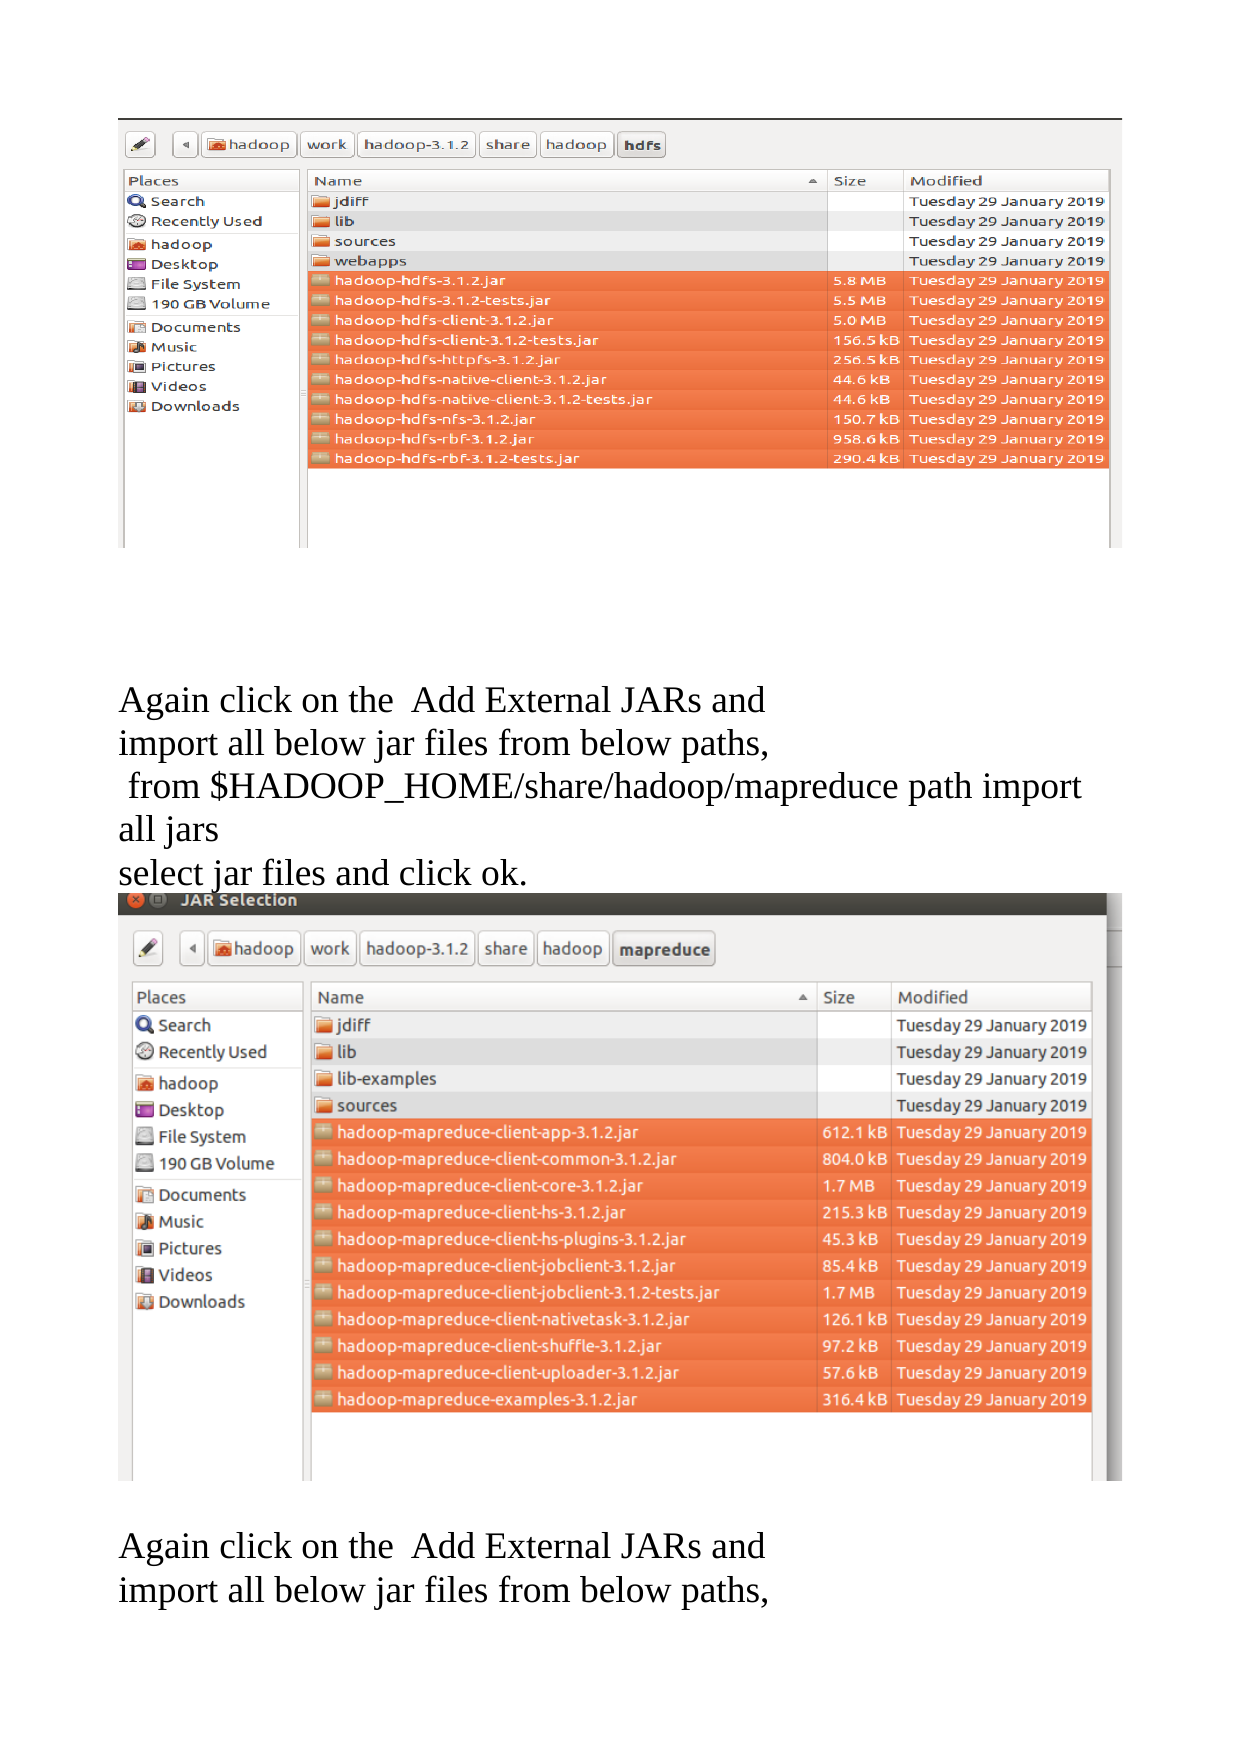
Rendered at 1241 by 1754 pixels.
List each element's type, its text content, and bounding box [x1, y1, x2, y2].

text Again click on the Add External JARs and [118, 677, 1122, 721]
text Again click on the Add External JARs and [118, 1524, 1122, 1567]
picture [118, 893, 1123, 1481]
text import all below jar files from below paths, [118, 721, 1122, 764]
picture [118, 118, 1123, 548]
text import all below jar files from below paths, [118, 1567, 1122, 1610]
text select jar files and click ok. [118, 850, 1122, 893]
text from $HADOOP_HOME/share/hadoop/mapreduce path import all jars [118, 764, 1122, 850]
